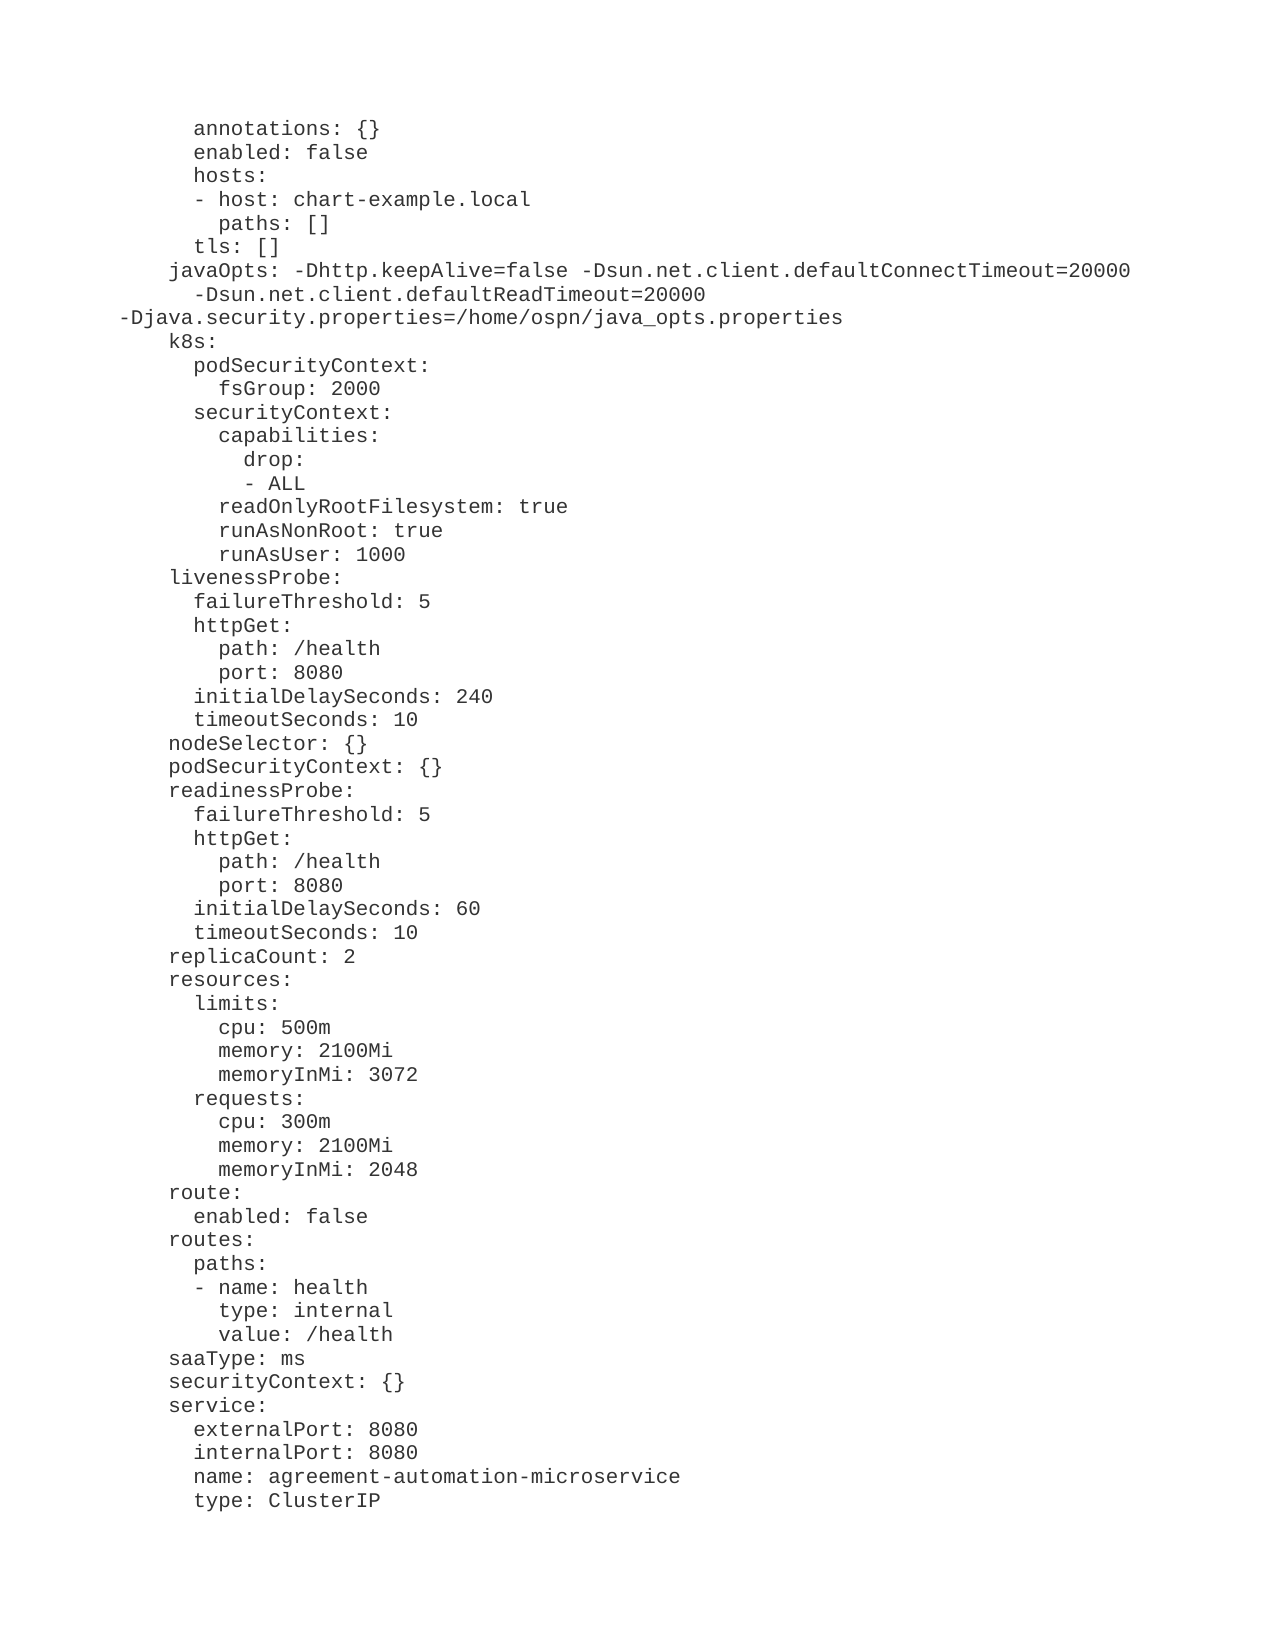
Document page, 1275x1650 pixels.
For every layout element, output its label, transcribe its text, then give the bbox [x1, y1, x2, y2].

text requests: [118, 1088, 1157, 1111]
text - host: chart-example.local [118, 189, 1157, 213]
text port: 8080 [118, 875, 1157, 898]
text externalPort: 8080 [118, 1419, 1157, 1442]
text podSecurityContext: {} [118, 757, 1157, 780]
text fsGroup: 2000 [118, 378, 1157, 402]
text paths: [118, 1253, 1157, 1277]
text - ALL [118, 473, 1157, 496]
text timeoutSeconds: 10 [118, 709, 1157, 733]
text route: [118, 1182, 1157, 1206]
text paths: [] [118, 213, 1157, 236]
text failureThreshold: 5 [118, 591, 1157, 615]
text httpGet: [118, 827, 1157, 851]
text cpu: 300m [118, 1111, 1157, 1135]
text hosts: [118, 165, 1157, 189]
text resources: [118, 969, 1157, 993]
text capabilities: [118, 426, 1157, 449]
text securityContext: {} [118, 1371, 1157, 1395]
text enabled: false [118, 142, 1157, 165]
text port: 8080 [118, 662, 1157, 686]
text k8s: [118, 331, 1157, 354]
text value: /health [118, 1324, 1157, 1348]
text memoryInMi: 2048 [118, 1158, 1157, 1182]
text limits: [118, 993, 1157, 1017]
text podSecurityContext: [118, 354, 1157, 378]
text drop: [118, 449, 1157, 473]
text annotations: {} [118, 118, 1157, 142]
text memory: 2100Mi [118, 1040, 1157, 1064]
text httpGet: [118, 615, 1157, 638]
text initialDelaySeconds: 240 [118, 686, 1157, 709]
text failureThreshold: 5 [118, 804, 1157, 827]
text cpu: 500m [118, 1017, 1157, 1040]
text timeoutSeconds: 10 [118, 922, 1157, 946]
text tls: [] [118, 236, 1157, 260]
text routes: [118, 1229, 1157, 1253]
text path: /health [118, 638, 1157, 662]
text nodeSelector: {} [118, 733, 1157, 757]
text path: /health [118, 851, 1157, 875]
text saaType: ms [118, 1348, 1157, 1371]
text readinessProbe: [118, 780, 1157, 804]
text readOnlyRootFilesystem: true [118, 496, 1157, 520]
text service: [118, 1395, 1157, 1419]
text securityContext: [118, 402, 1157, 426]
text livenessProbe: [118, 567, 1157, 591]
text memoryInMi: 3072 [118, 1064, 1157, 1088]
text enabled: false [118, 1206, 1157, 1229]
text type: ClusterIP [118, 1489, 1157, 1513]
text javaOpts: -Dhttp.keepAlive=false -Dsun.net.client.defaultConnectTimeout=20000 [118, 260, 1157, 284]
text -Dsun.net.client.defaultReadTimeout=20000 -Djava.security.properties=/home/ospn/java_opts.properties [118, 284, 1157, 331]
text runAsUser: 1000 [118, 544, 1157, 567]
text internalPort: 8080 [118, 1442, 1157, 1466]
text initialDelaySeconds: 60 [118, 898, 1157, 922]
text - name: health [118, 1277, 1157, 1300]
text name: agreement-automation-microservice [118, 1466, 1157, 1489]
text type: internal [118, 1300, 1157, 1324]
text runAsNonRoot: true [118, 520, 1157, 544]
text memory: 2100Mi [118, 1135, 1157, 1158]
text replicaCount: 2 [118, 946, 1157, 969]
